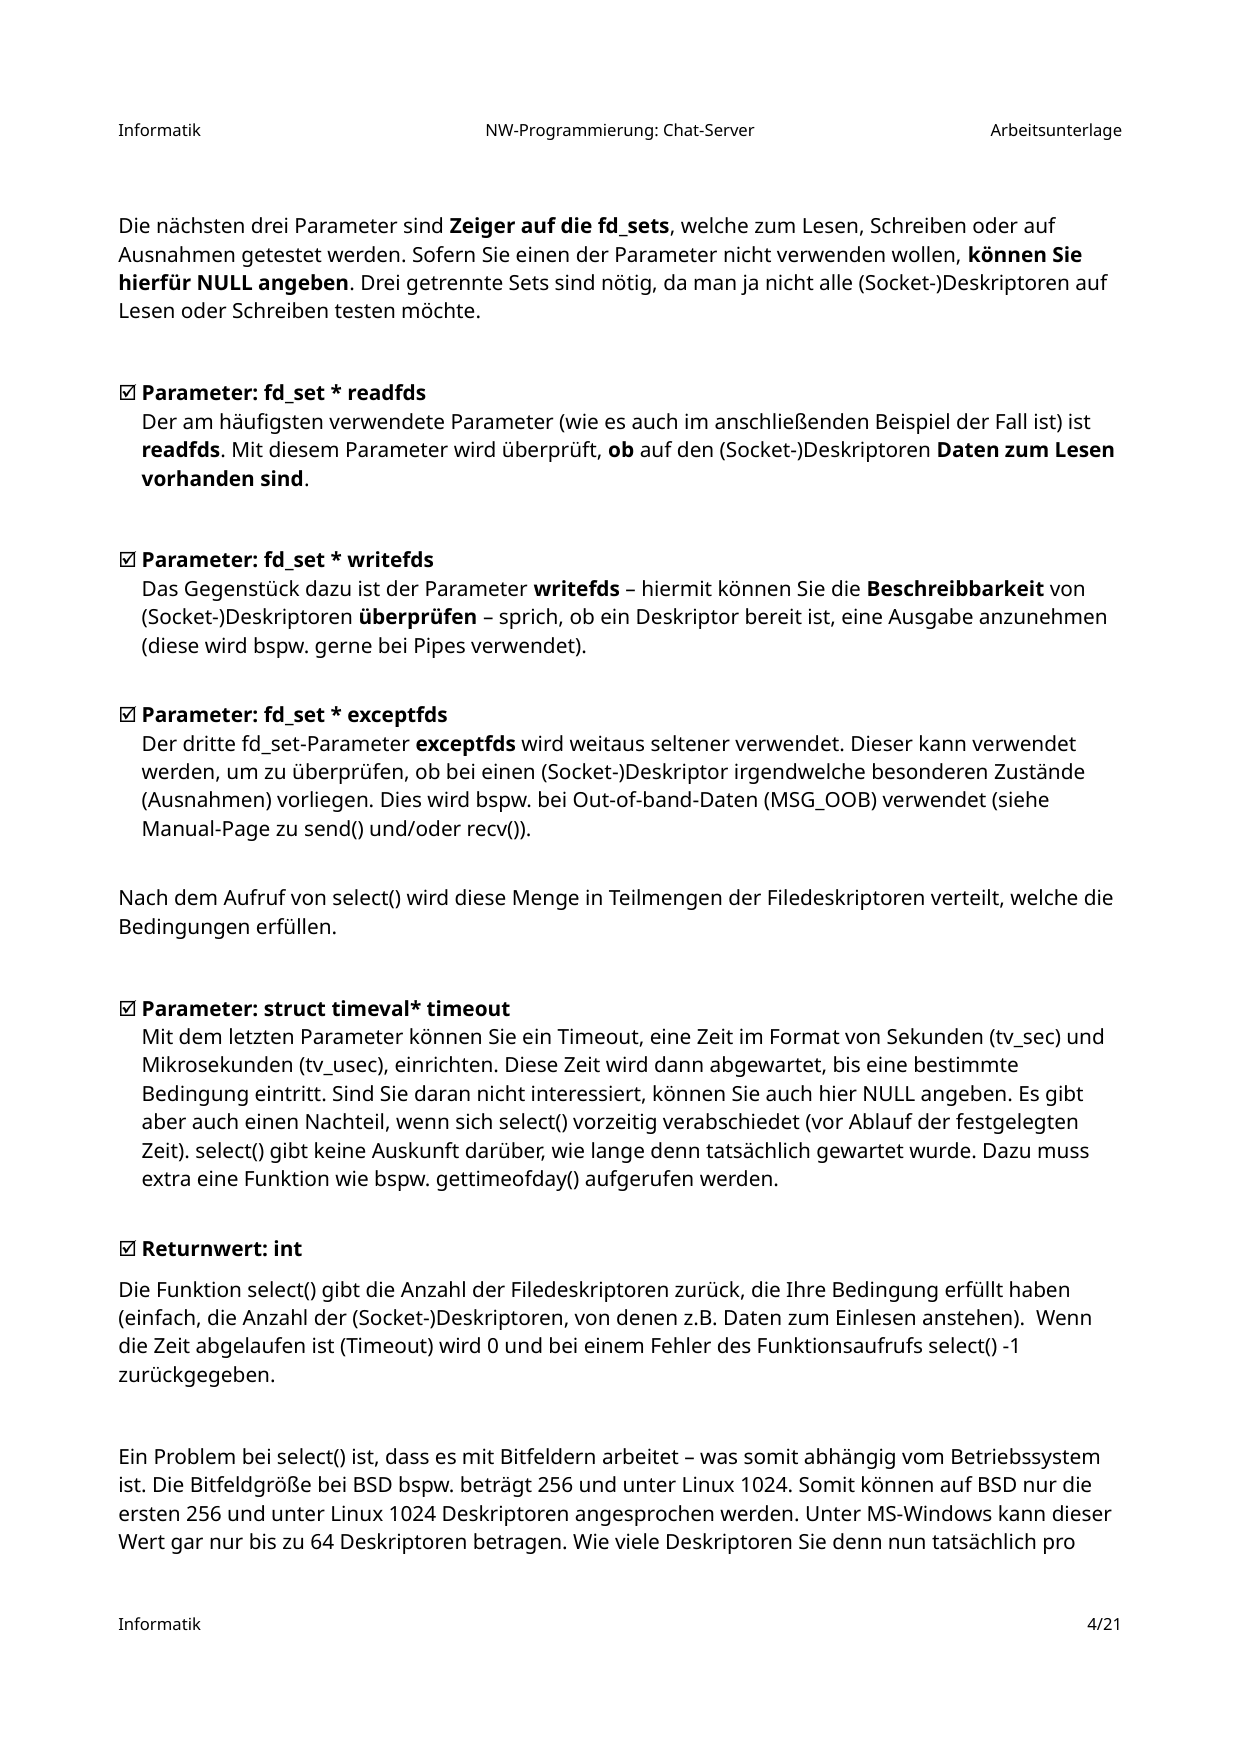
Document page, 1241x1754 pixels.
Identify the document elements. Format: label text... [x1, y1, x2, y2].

list Parameter: fd_set * readfds Der am häufigsten verwendete Parameter (wie es auch im anschließenden Beispiel der Fall ist) ist readfds. Mit diesem Parameter wird überprüft, ob auf den (Socket-)Deskriptoren Daten zum Lesen vorhanden sind. [118, 378, 1122, 492]
list Parameter: struct timeval* timeout Mit dem letzten Parameter können Sie ein Timeout, eine Zeit im Format von Sekunden (tv_sec) und Mikrosekunden (tv_usec), einrichten. Diese Zeit wird dann abgewartet, bis eine bestimmte Bedingung eintritt. Sind Sie daran nicht interessiert, können Sie auch hier NULL angeben. Es gibt aber auch einen Nachteil, wenn sich select() vorzeitig verabschiedet (vor Ablauf der festgelegten Zeit). select() gibt keine Auskunft darüber, wie lange denn tatsächlich gewartet wurde. Dazu muss extra eine Funktion wie bspw. gettimeofday() aufgerufen werden. [118, 994, 1122, 1221]
text Die Funktion select() gibt die Anzahl der Filedeskriptoren zurück, die Ihre Bedingung erfüllt haben (einfach, die Anzahl der (Socket-)Deskriptoren, von denen z.B. Daten zum Einlesen anstehen). Wenn die Zeit abgelaufen ist (Timeout) wird 0 und bei einem Fehler des Funktionsaufrufs select() -1 zurückgegeben. [118, 1275, 1122, 1388]
text Nach dem Aufruf von select() wird diese Menge in Teilmengen der Filedeskriptoren verteilt, welche die Bedingungen erfüllen. [118, 883, 1122, 940]
list Parameter: fd_set * writefds Das Gegenstück dazu ist der Parameter writefds – hiermit können Sie die Beschreibbarkeit von (Socket-)Deskriptoren überprüfen – sprich, ob ein Deskriptor bereit ist, eine Ausgabe anzunehmen (diese wird bspw. gerne bei Pipes verwendet). [118, 546, 1122, 688]
list Returnwert: int [118, 1234, 1122, 1262]
list Parameter: fd_set * exceptfds Der dritte fd_set-Parameter exceptfds wird weitaus seltener verwendet. Dieser kann verwendet werden, um zu überprüfen, ob bei einen (Socket-)Deskriptor irgendwelche besonderen Zustände (Ausnahmen) vorliegen. Dies wird bspw. bei Out-of-band-Daten (MSG_OOB) verwendet (siehe Manual-Page zu send() und/oder recv()). [118, 700, 1122, 871]
text Die nächsten drei Parameter sind Zeiger auf die fd_sets, welche zum Lesen, Schreiben oder auf Ausnahmen getestet werden. Sofern Sie einen der Parameter nicht verwenden wollen, können Sie hierfür NULL angeben. Drei getrennte Sets sind nötig, da man ja nicht alle (Socket-)Deskriptoren auf Lesen oder Schreiben testen möchte. [118, 211, 1122, 325]
text Ein Problem bei select() ist, dass es mit Bitfeldern arbeitet – was somit abhängig vom Betriebssystem ist. Die Bitfeldgröße bei BSD bspw. beträgt 256 und unter Linux 1024. Somit können auf BSD nur die ersten 256 und unter Linux 1024 Deskriptoren angesprochen werden. Unter MS-Windows kann dieser Wert gar nur bis zu 64 Deskriptoren betragen. Wie viele Deskriptoren Sie denn nun tatsächlich pro [118, 1442, 1122, 1556]
